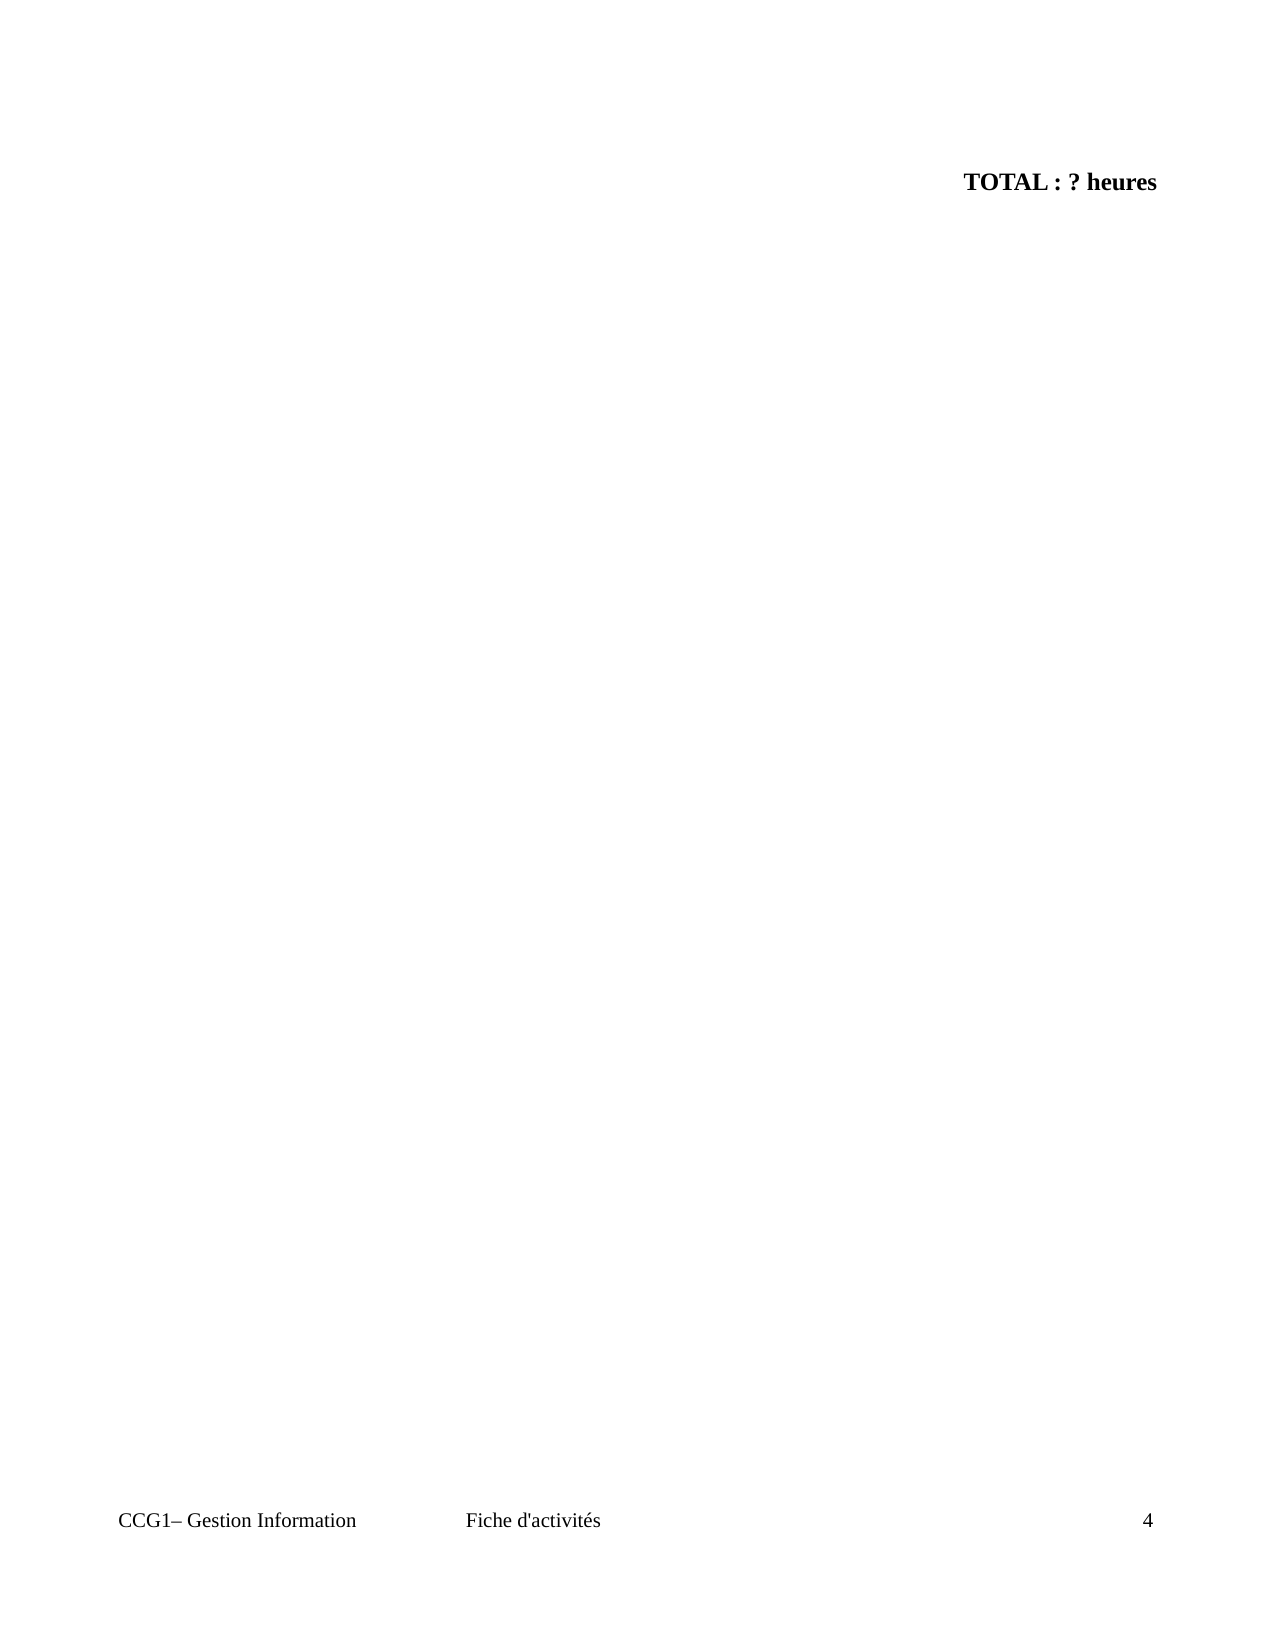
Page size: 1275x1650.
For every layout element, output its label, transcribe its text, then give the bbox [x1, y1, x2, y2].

text TOTAL : ? heures [118, 167, 1157, 196]
